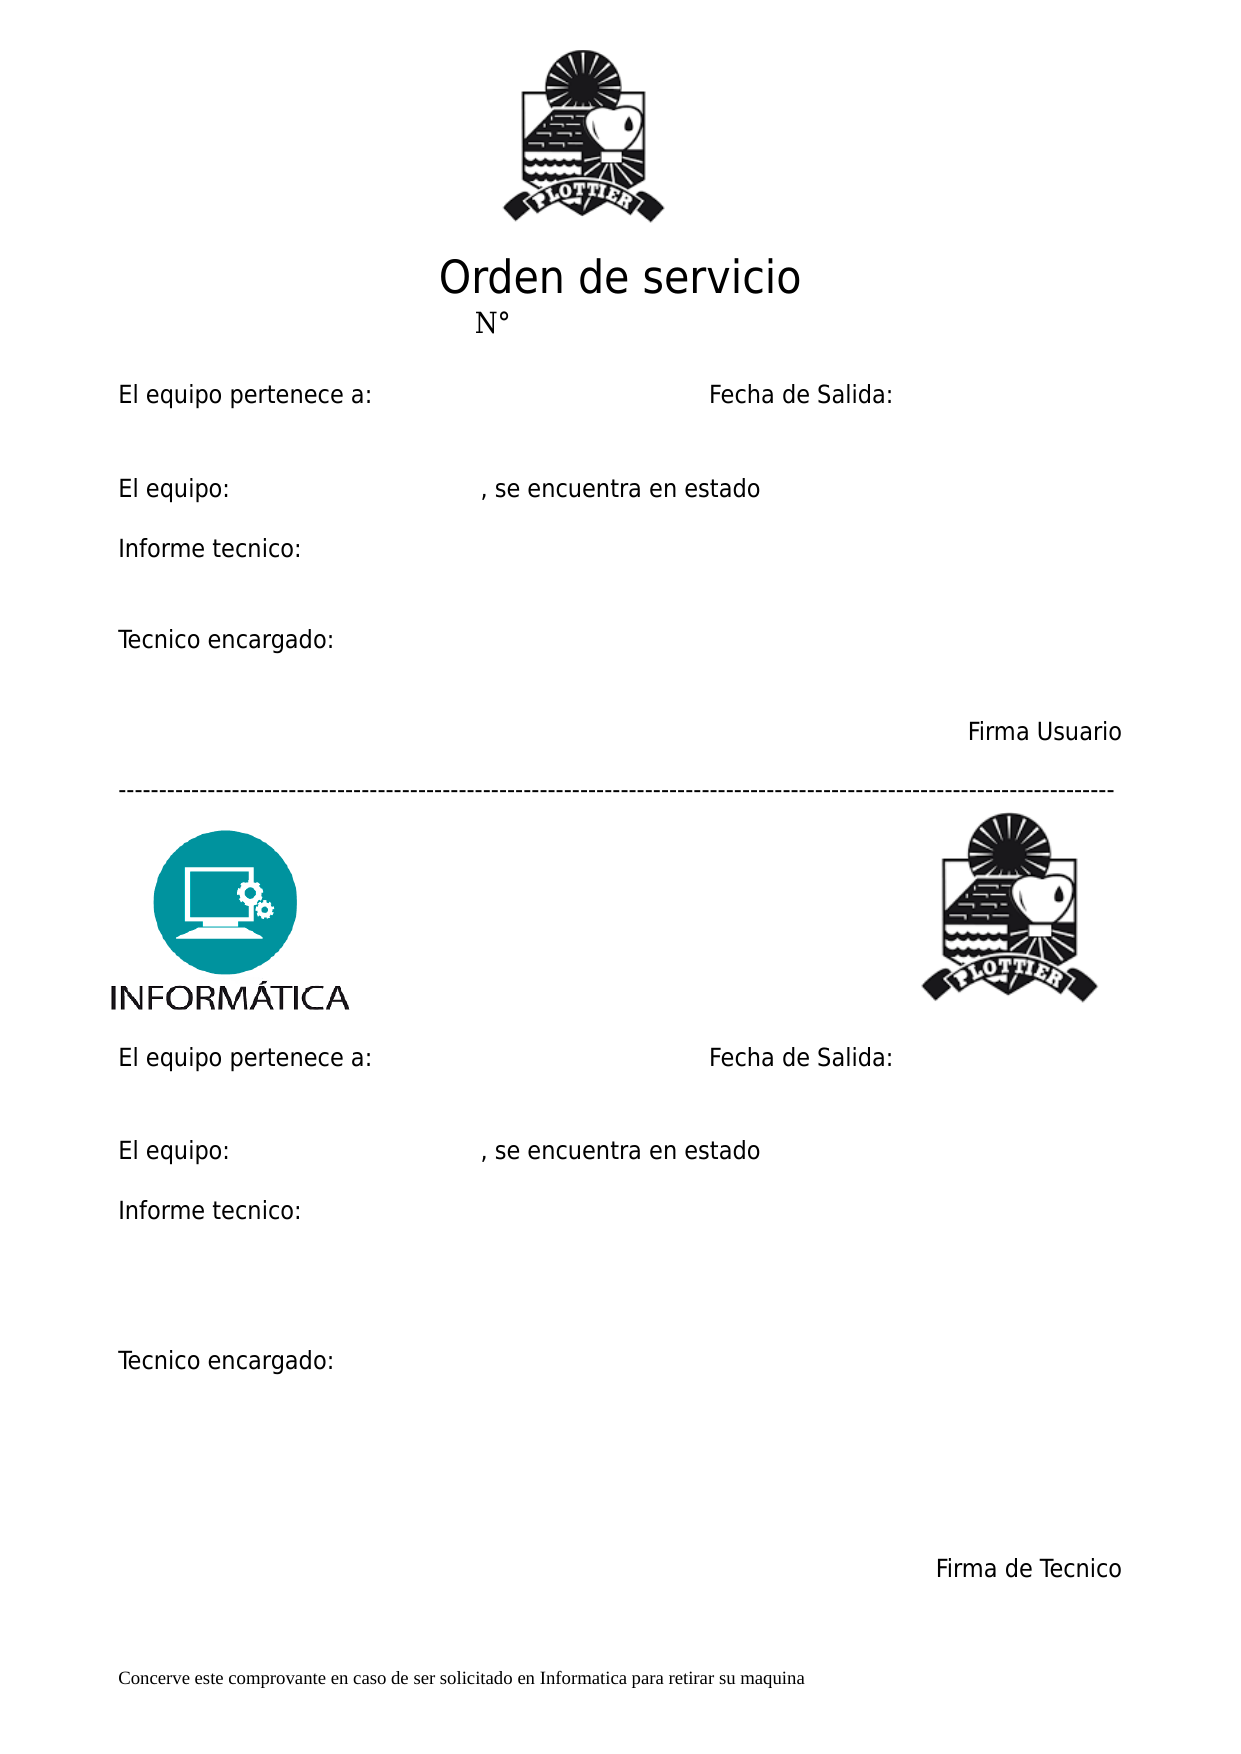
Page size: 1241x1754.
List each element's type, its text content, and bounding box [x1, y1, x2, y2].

text [1016, 473, 1122, 504]
picture [496, 50, 670, 224]
text [688, 621, 1122, 659]
text Tecnico encargado: [118, 621, 341, 659]
text El equipo: , se encuentra en estado [118, 473, 768, 504]
text El equipo pertenece a: Fecha de Salida: [118, 1038, 893, 1077]
text Firma Usuario [118, 717, 1122, 746]
text Firma de Tecnico [118, 1554, 1122, 1583]
text El equipo pertenece a: Fecha de Salida: [118, 376, 893, 415]
picture [106, 826, 353, 1014]
text N° [118, 304, 1122, 342]
picture [913, 812, 1104, 1004]
text [688, 1342, 1122, 1379]
text --------------------------------------------------------------------------------------------------------------------------- [118, 776, 1122, 805]
text El equipo: , se encuentra en estado [118, 1135, 768, 1167]
text Tecnico encargado: [118, 1342, 341, 1379]
text [1016, 1135, 1122, 1167]
text [1085, 376, 1122, 415]
text Orden de servicio [118, 251, 1122, 304]
text Informe tecnico: [118, 534, 1122, 563]
text Informe tecnico: [118, 1196, 1122, 1225]
